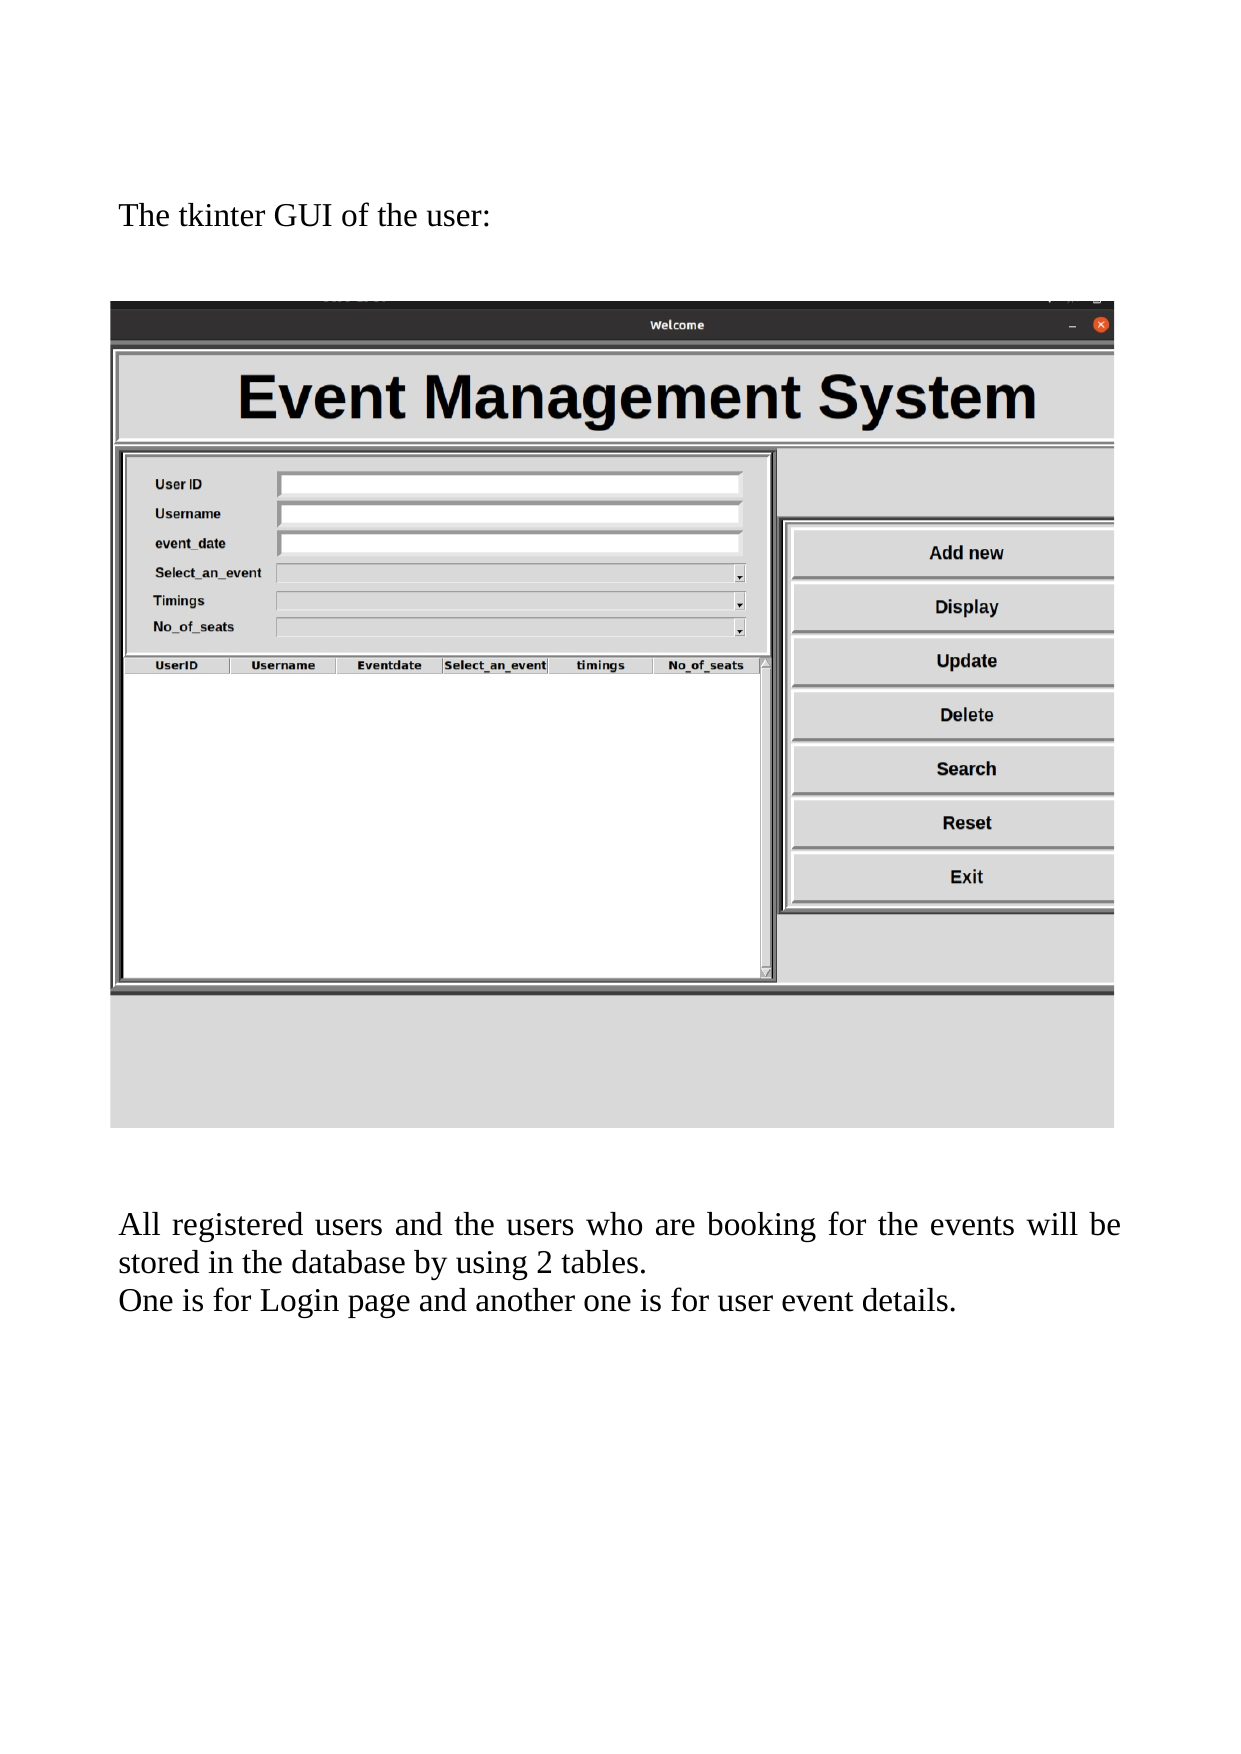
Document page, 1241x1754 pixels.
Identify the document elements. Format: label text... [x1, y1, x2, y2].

text The tkinter GUI of the user: [118, 195, 1122, 233]
picture [110, 301, 1115, 1128]
text One is for Login page and another one is for user event details. [118, 1281, 1122, 1319]
text All registered users and the users who are booking for the events will be stored in the database by using 2 tables. [118, 1204, 1122, 1281]
